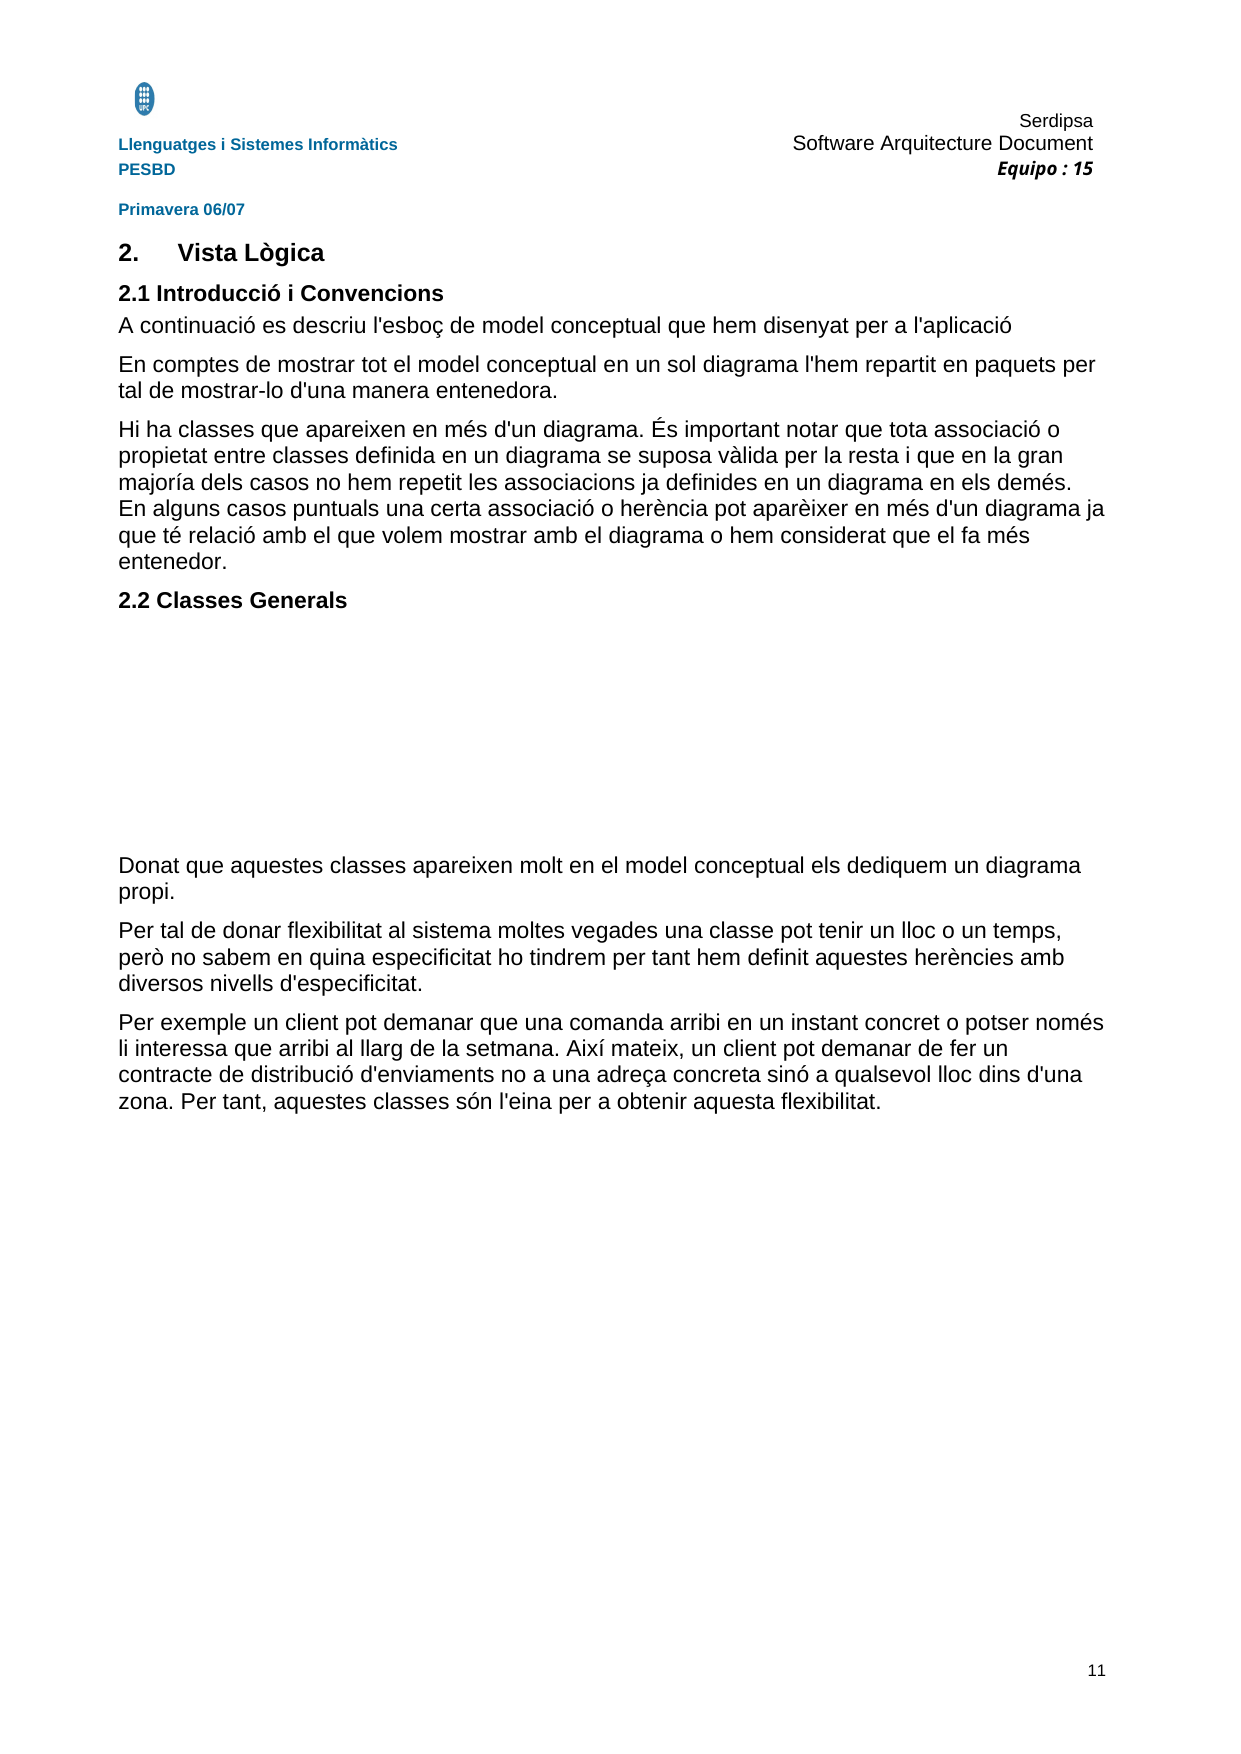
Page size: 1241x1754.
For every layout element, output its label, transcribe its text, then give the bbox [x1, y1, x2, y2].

text Per exemple un client pot demanar que una comanda arribi en un instant concret o potser només li interessa que arribi al llarg de la setmana. Així mateix, un client pot demanar de fer un contracte de distribució d'enviaments no a una adreça concreta sinó a qualsevol lloc dins d'una zona. Per tant, aquestes classes són l'eina per a obtenir aquesta flexibilitat. [118, 1009, 1106, 1114]
subtitle Classes Generals [118, 587, 1106, 613]
subtitle Introducció i Convencions [118, 279, 1106, 306]
text En comptes de mostrar tot el model conceptual en un sol diagrama l'hem repartit en paquets per tal de mostrar-lo d'una manera entenedora. [118, 351, 1106, 404]
subtitle Vista Lògica [118, 238, 1106, 267]
text Per tal de donar flexibilitat al sistema moltes vegades una classe pot tenir un lloc o un temps, però no sabem en quina especificitat ho tindrem per tant hem definit aquestes herències amb diversos nivells d'especificitat. [118, 917, 1106, 996]
text Hi ha classes que apareixen en més d'un diagrama. És important notar que tota associació o propietat entre classes definida en un diagrama se suposa vàlida per la resta i que en la gran majoría dels casos no hem repetit les associacions ja definides en un diagrama en els demés. En alguns casos puntuals una certa associació o herència pot aparèixer en més d'un diagrama ja que té relació amb el que volem mostrar amb el diagrama o hem considerat que el fa més entenedor. [118, 416, 1106, 574]
text Donat que aquestes classes apareixen molt en el model conceptual els dediquem un diagrama propi. [118, 619, 1106, 904]
text A continuació es descriu l'esboç de model conceptual que hem disenyat per a l'aplicació [118, 312, 1106, 338]
